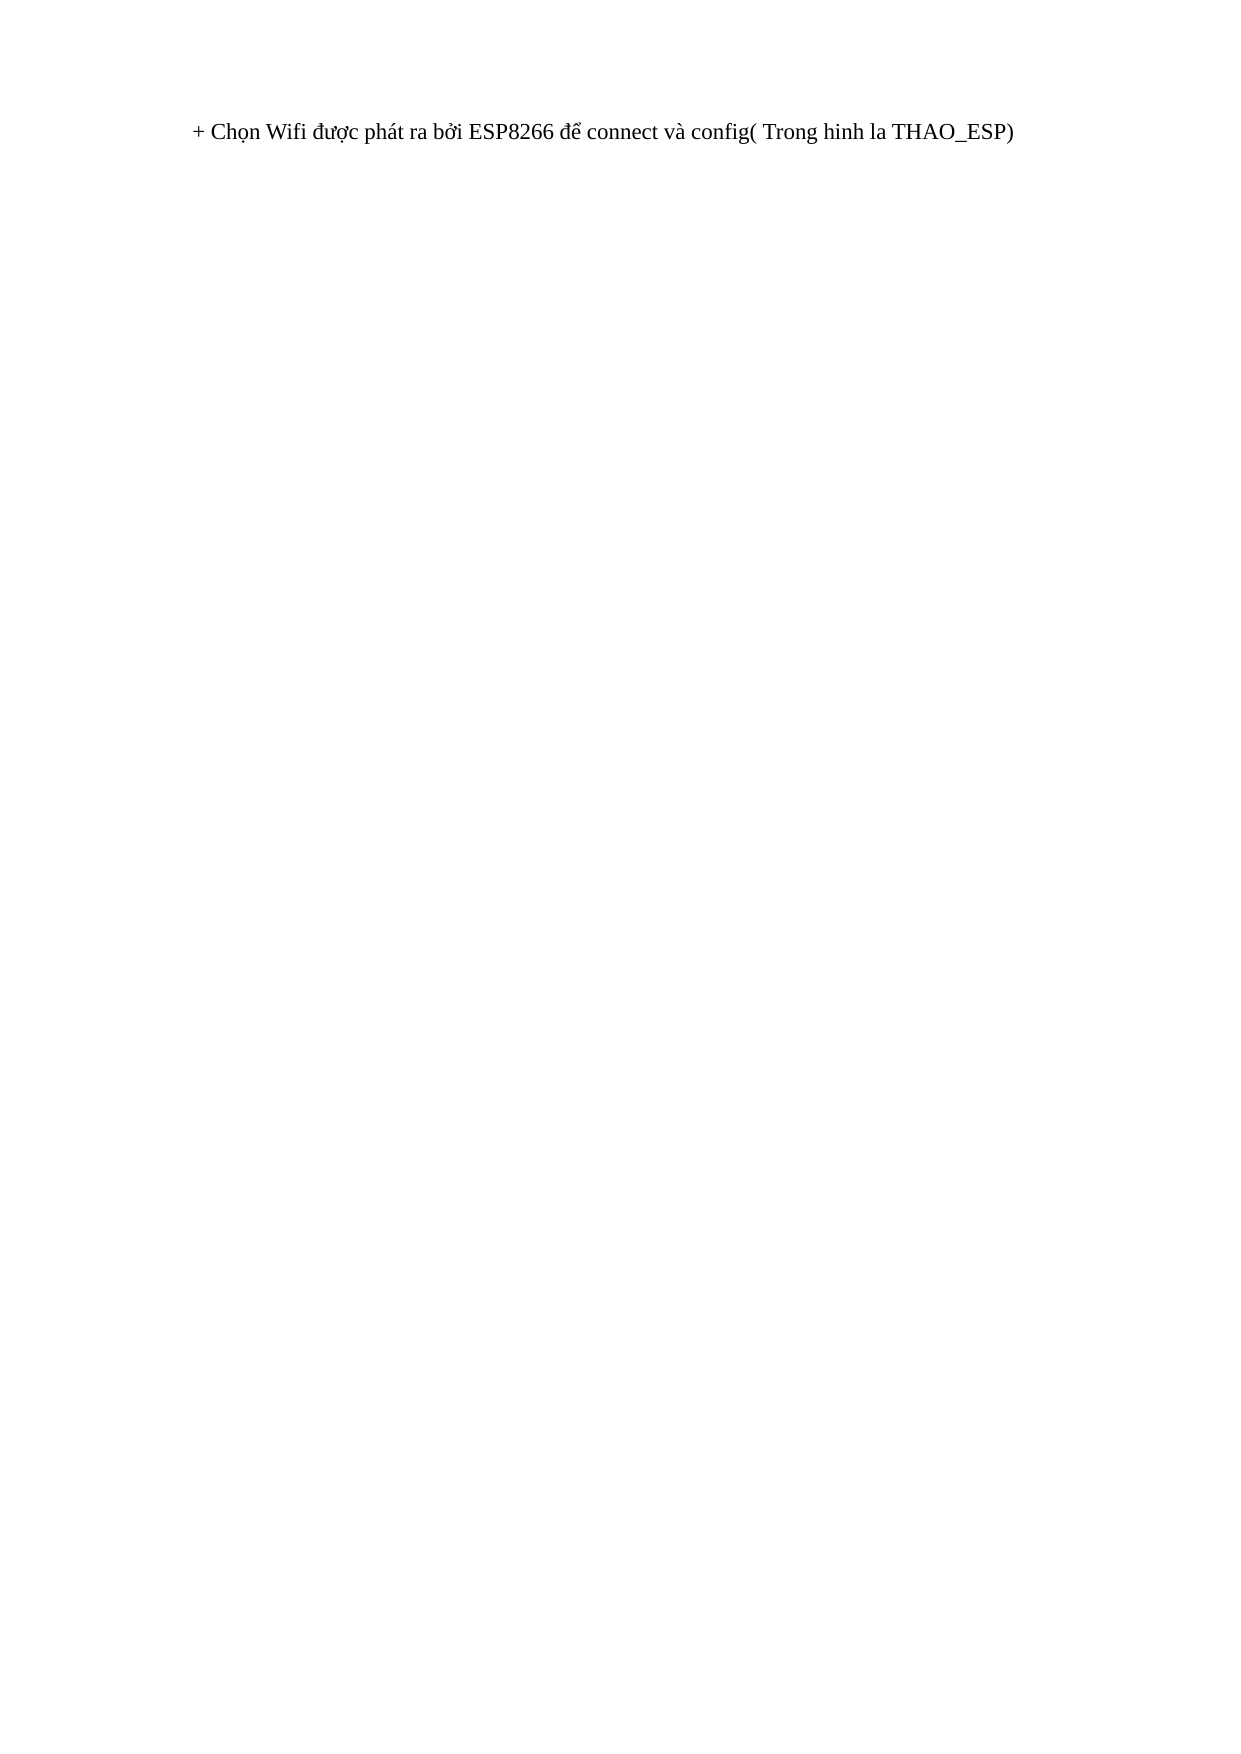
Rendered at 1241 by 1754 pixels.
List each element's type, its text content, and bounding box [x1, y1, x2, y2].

text + Chọn Wifi được phát ra bởi ESP8266 để connect và config( Trong hinh la THAO_ESP) [118, 118, 1122, 144]
